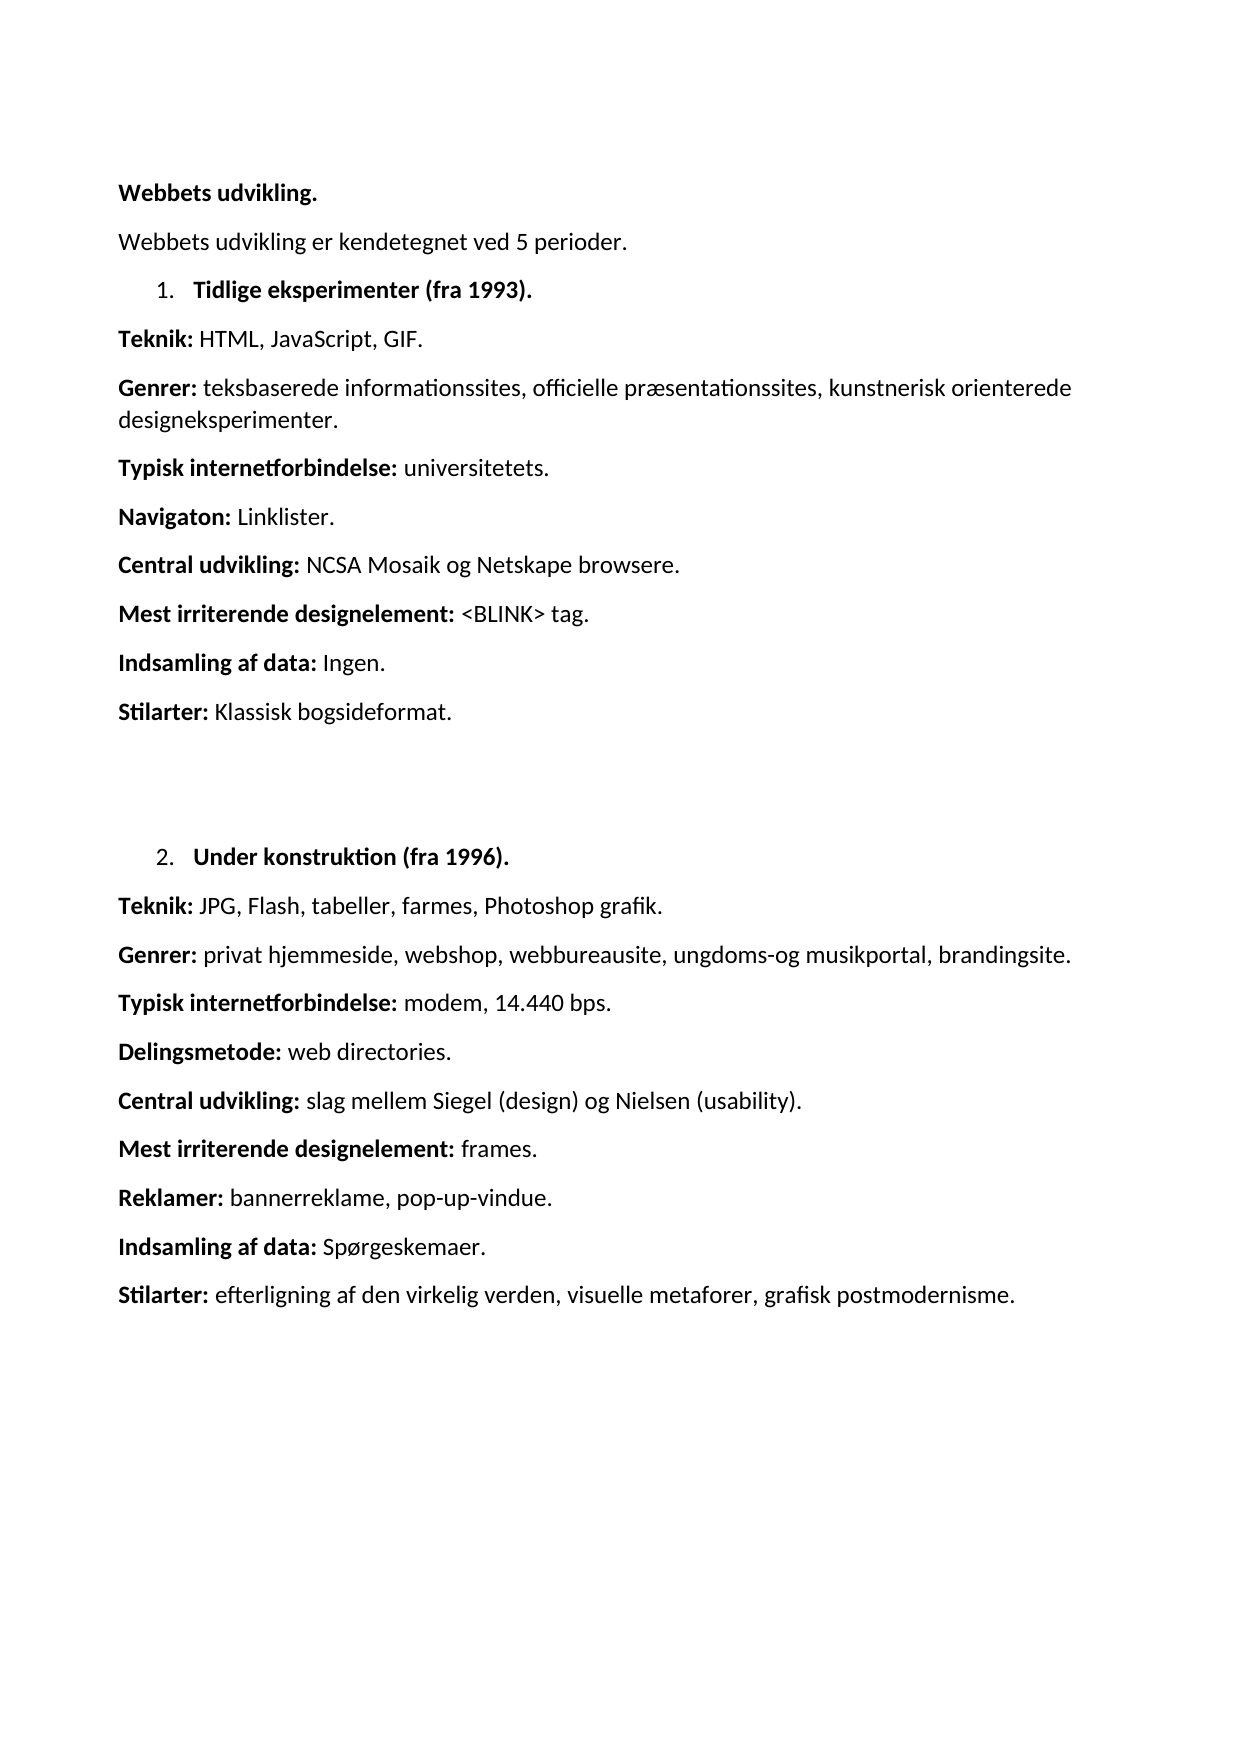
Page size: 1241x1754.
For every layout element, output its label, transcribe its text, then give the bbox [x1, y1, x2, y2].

list Tidlige eksperimenter (fra 1993). [156, 274, 1122, 305]
text Indsamling af data: Ingen. [118, 647, 1122, 677]
text Typisk internetforbindelse: modem, 14.440 bps. [118, 987, 1122, 1018]
text Mest irriterende designelement: frames. [118, 1133, 1122, 1164]
text Teknik: JPG, Flash, tabeller, farmes, Photoshop grafik. [118, 890, 1122, 921]
text Webbets udvikling er kendetegnet ved 5 perioder. [118, 226, 1122, 256]
text Genrer: privat hjemmeside, webshop, webbureausite, ungdoms-og musikportal, brandingsite. [118, 939, 1122, 969]
text Navigaton: Linklister. [118, 501, 1122, 532]
text Central udvikling: NCSA Mosaik og Netskape browsere. [118, 550, 1122, 580]
text Stilarter: Klassisk bogsideformat. [118, 696, 1122, 726]
text Genrer: teksbaserede informationssites, officielle præsentationssites, kunstnerisk orienterede designeksperimenter. [118, 372, 1122, 434]
text Delingsmetode: web directories. [118, 1036, 1122, 1067]
text Stilarter: efterligning af den virkelig verden, visuelle metaforer, grafisk postmodernisme. [118, 1279, 1122, 1310]
text Central udvikling: slag mellem Siegel (design) og Nielsen (usability). [118, 1085, 1122, 1115]
text Teknik: HTML, JavaScript, GIF. [118, 323, 1122, 354]
text Indsamling af data: Spørgeskemaer. [118, 1231, 1122, 1261]
text Reklamer: bannerreklame, pop-up-vindue. [118, 1182, 1122, 1213]
text Mest irriterende designelement: <BLINK> tag. [118, 598, 1122, 629]
list Under konstruktion (fra 1996). [156, 842, 1122, 872]
text Typisk internetforbindelse: universitetets. [118, 452, 1122, 483]
text Webbets udvikling. [118, 177, 1122, 208]
